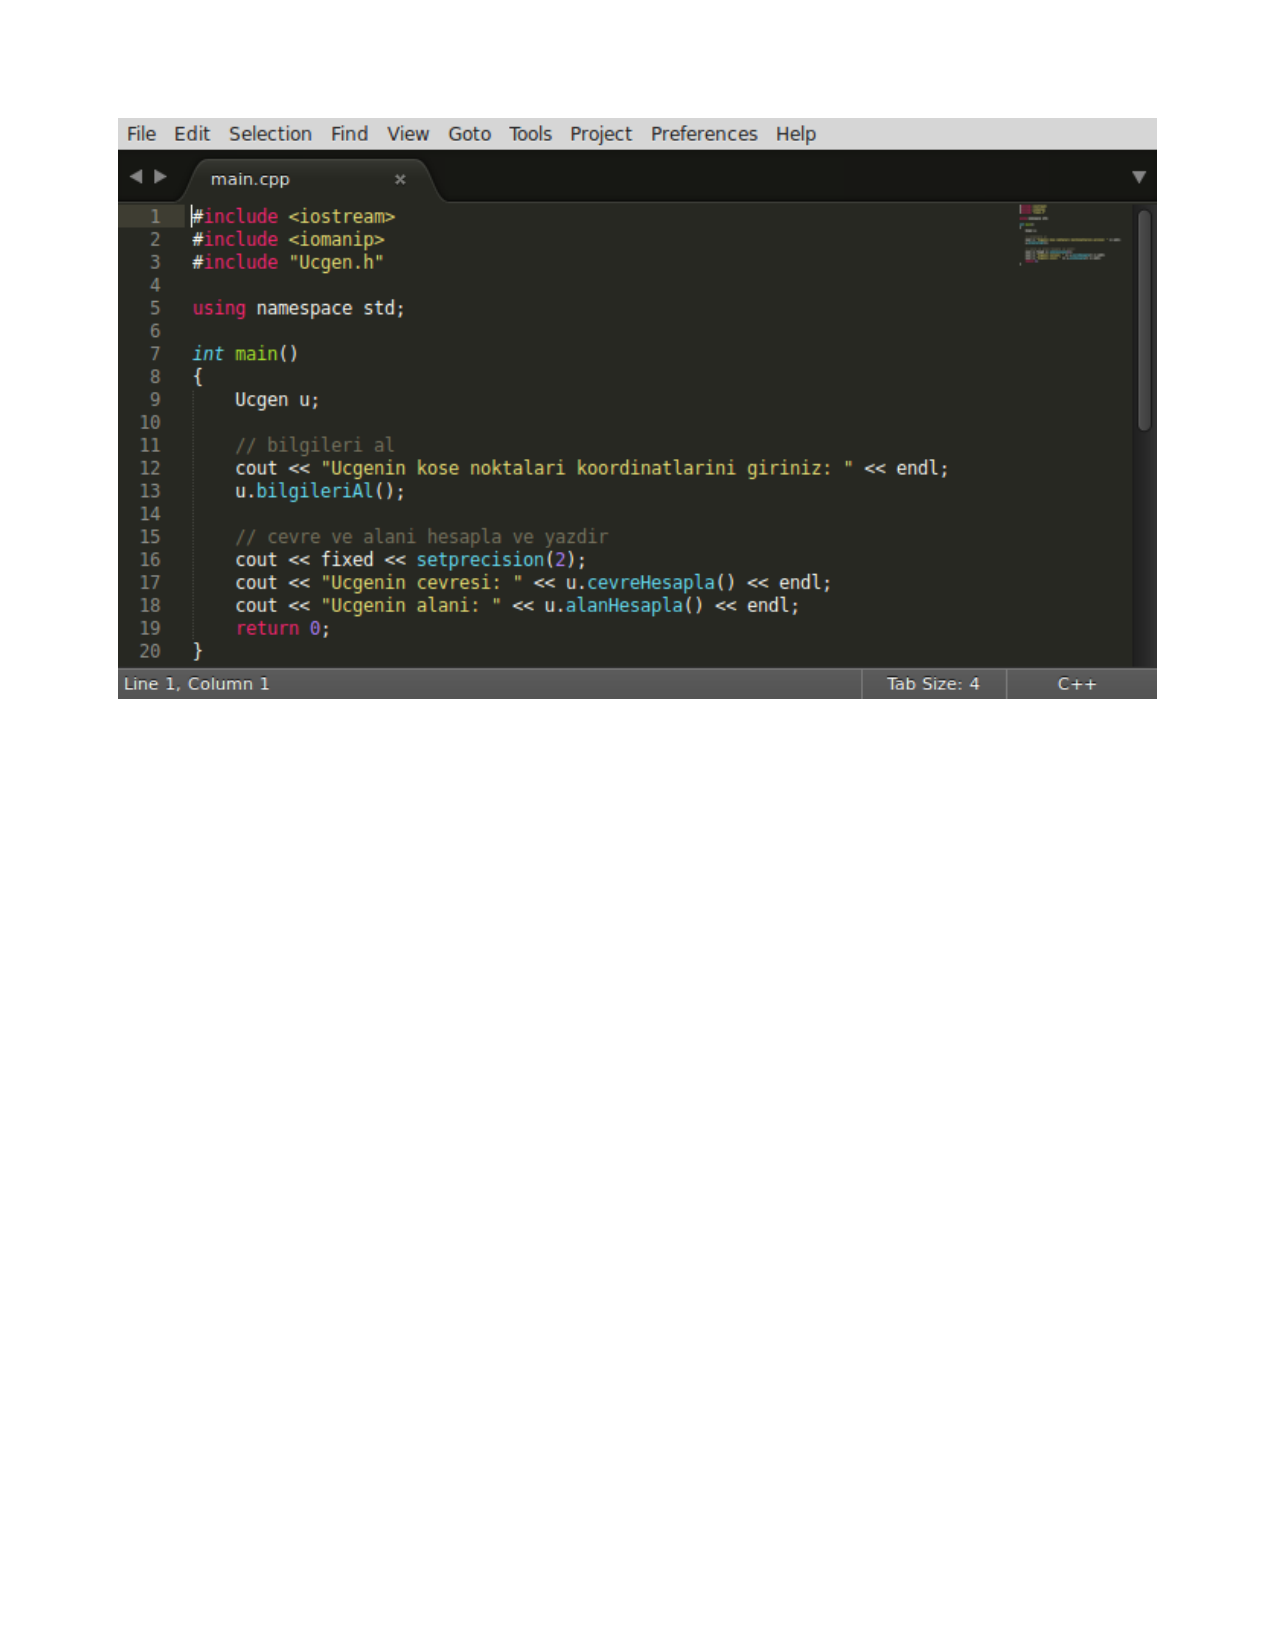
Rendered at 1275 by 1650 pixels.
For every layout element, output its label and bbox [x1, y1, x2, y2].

picture [118, 118, 1157, 699]
